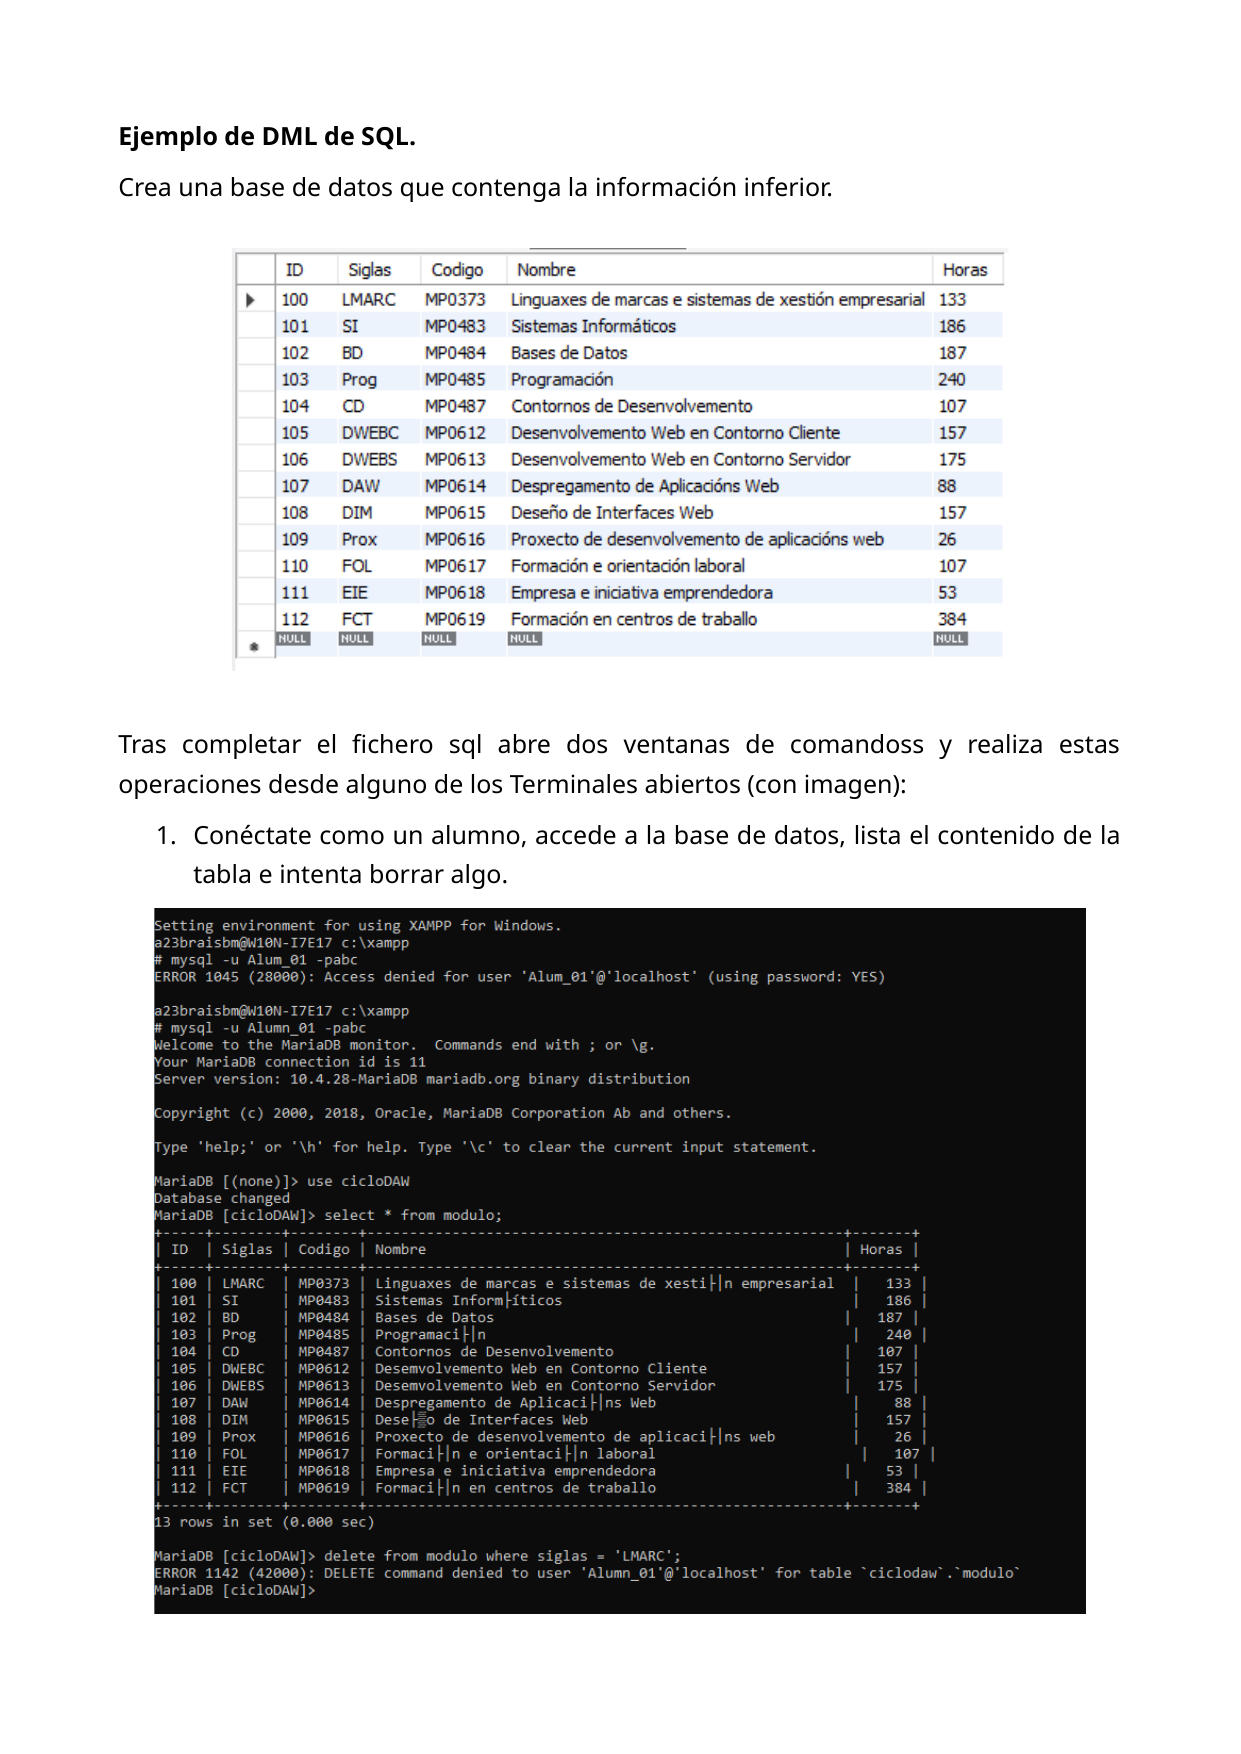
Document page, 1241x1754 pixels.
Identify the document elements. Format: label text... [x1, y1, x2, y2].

picture [231, 248, 1009, 671]
list Conéctate como un alumno, accede a la base de datos, lista el contenido de la tabla e intenta borrar algo. [156, 818, 1122, 891]
picture [154, 908, 1086, 1614]
text Tras completar el fichero sql abre dos ventanas de comandoss y realiza estas operaciones desde alguno de los Terminales abiertos (con imagen): [118, 727, 1122, 800]
text Crea una base de datos que contenga la información inferior. [118, 170, 1122, 204]
text Ejemplo de DML de SQL. [118, 118, 1122, 152]
